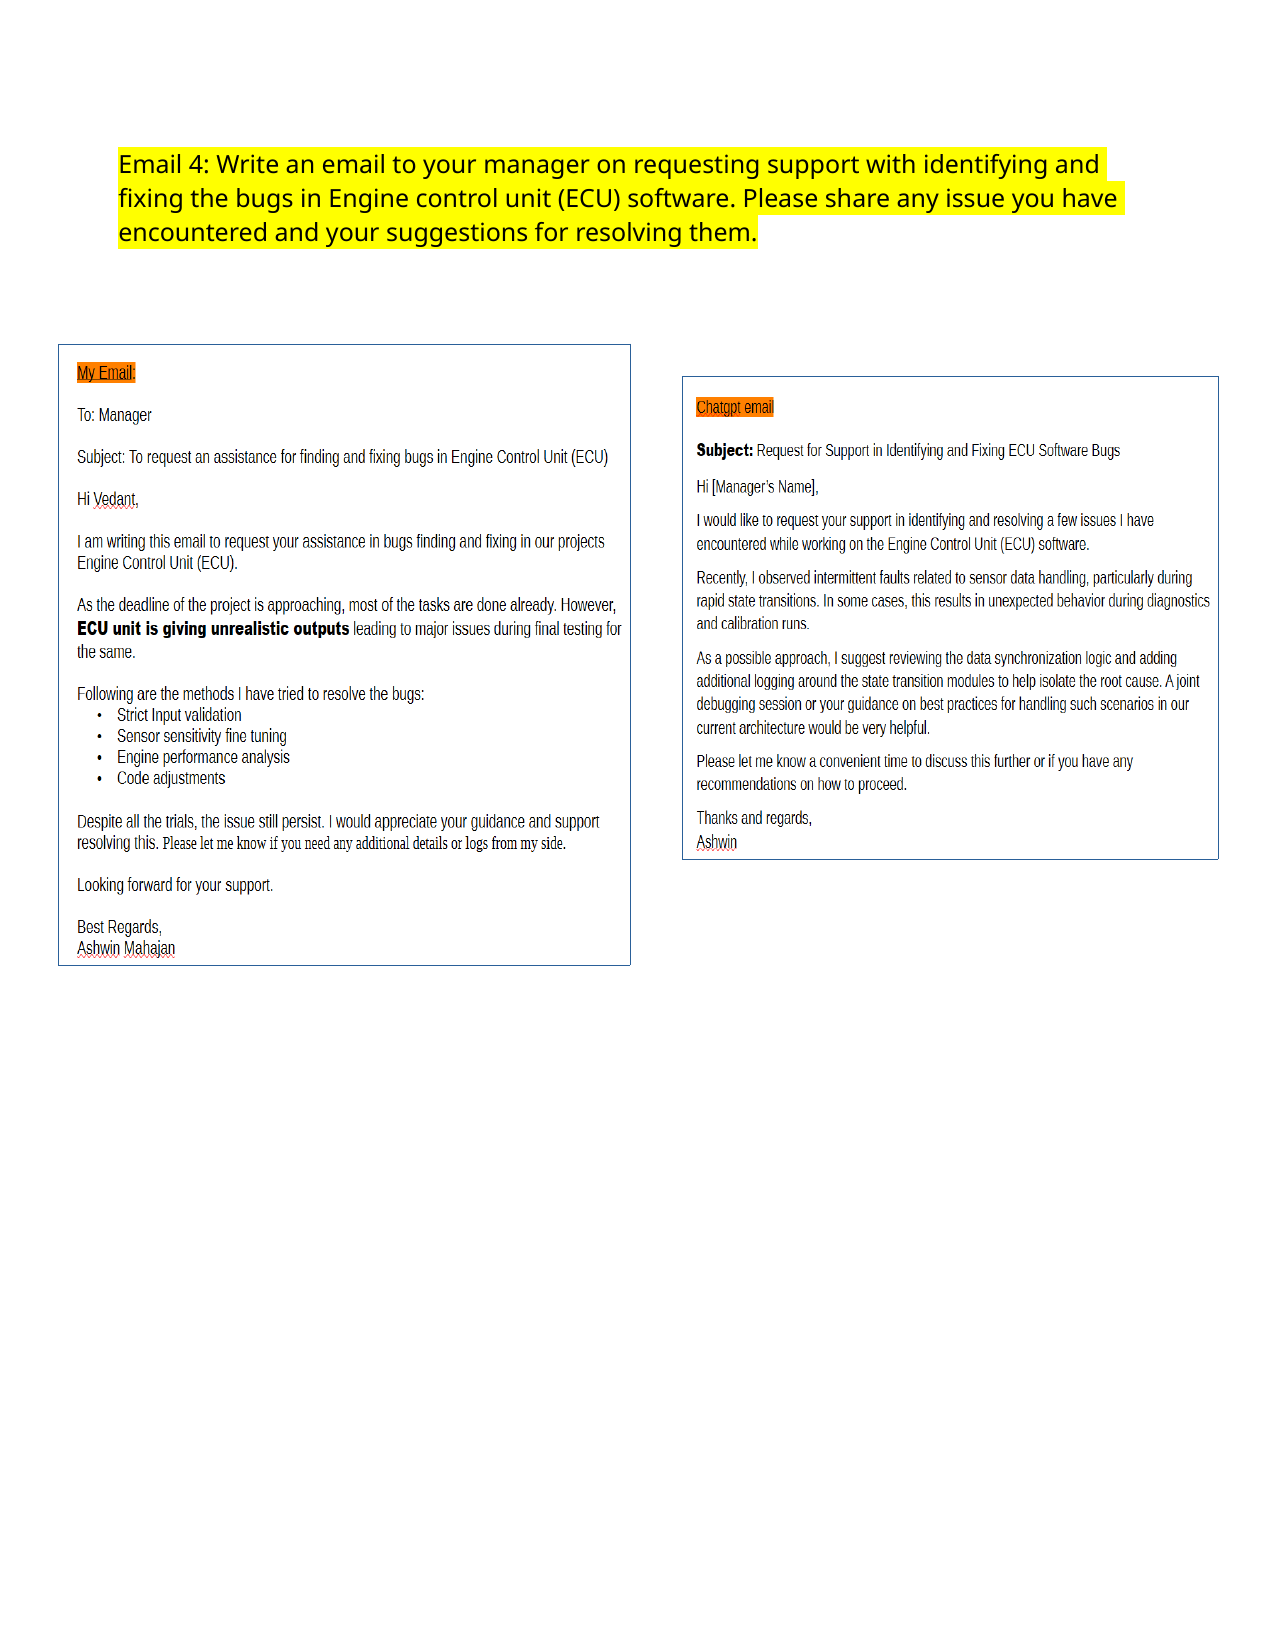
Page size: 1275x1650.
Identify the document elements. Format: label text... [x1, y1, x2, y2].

picture [685, 379, 1215, 856]
picture [61, 346, 628, 962]
text Email 4: Write an email to your manager on requesting support with identifying and fixing the bugs in Engine control unit (ECU) software. Please share any issue you have encountered and your suggestions for resolving them. [118, 147, 1157, 249]
